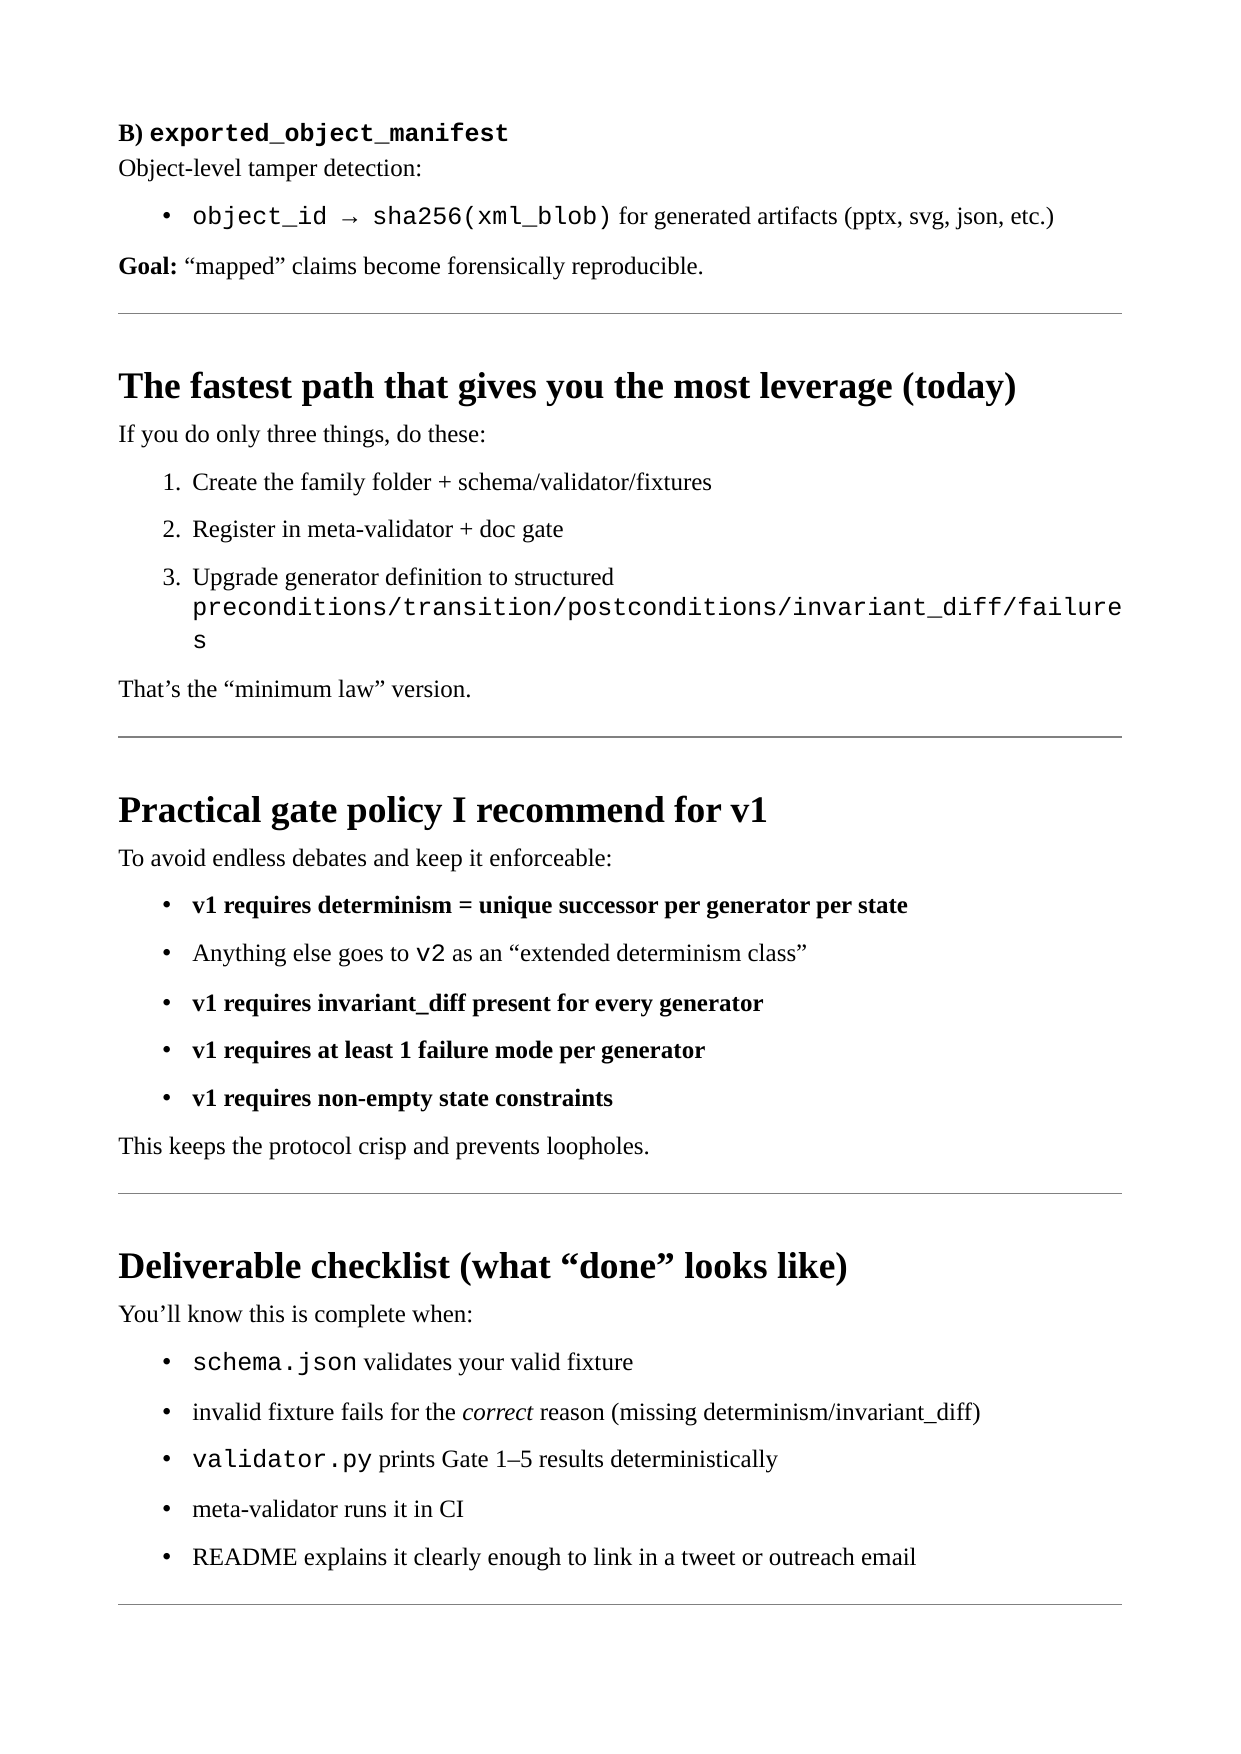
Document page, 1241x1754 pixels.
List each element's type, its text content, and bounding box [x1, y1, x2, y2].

text That’s the “minimum law” version. [118, 674, 1122, 703]
text If you do only three things, do these: [118, 419, 1122, 448]
list meta-validator runs it in CI [162, 1494, 1122, 1523]
list validator.py prints Gate 1–5 results deterministically [162, 1444, 1122, 1475]
list v1 requires invariant_diff present for every generator [162, 988, 1122, 1017]
list v1 requires non-empty state constraints [162, 1083, 1122, 1112]
text You’ll know this is complete when: [118, 1299, 1122, 1328]
list README explains it clearly enough to link in a tweet or outreach email [162, 1542, 1122, 1571]
text B) exported_object_manifest Object-level tamper detection: [118, 118, 1122, 182]
list object_id → sha256(xml_blob) for generated artifacts (pptx, svg, json, etc.) [162, 201, 1122, 232]
list Upgrade generator definition to structured preconditions/transition/postconditions/invariant_diff/failures [162, 562, 1122, 656]
list Create the family folder + schema/validator/fixtures [162, 467, 1122, 496]
text This keeps the protocol crisp and prevents loopholes. [118, 1131, 1122, 1159]
list v1 requires at least 1 failure mode per generator [162, 1036, 1122, 1064]
text Goal: “mapped” claims become forensically reproducible. [118, 251, 1122, 279]
list schema.json validates your valid fixture [162, 1347, 1122, 1378]
list Register in meta-validator + doc gate [162, 514, 1122, 543]
subtitle Deliverable checklist (what “done” looks like) [118, 1243, 1122, 1287]
list Anything else goes to v2 as an “extended determinism class” [162, 938, 1122, 969]
subtitle Practical gate policy I recommend for v1 [118, 787, 1122, 830]
list v1 requires determinism = unique successor per generator per state [162, 890, 1122, 919]
list invalid fixture fails for the correct reason (missing determinism/invariant_diff) [162, 1397, 1122, 1426]
subtitle The fastest path that gives you the most leverage (today) [118, 363, 1122, 407]
text To avoid endless debates and keep it enforceable: [118, 843, 1122, 872]
